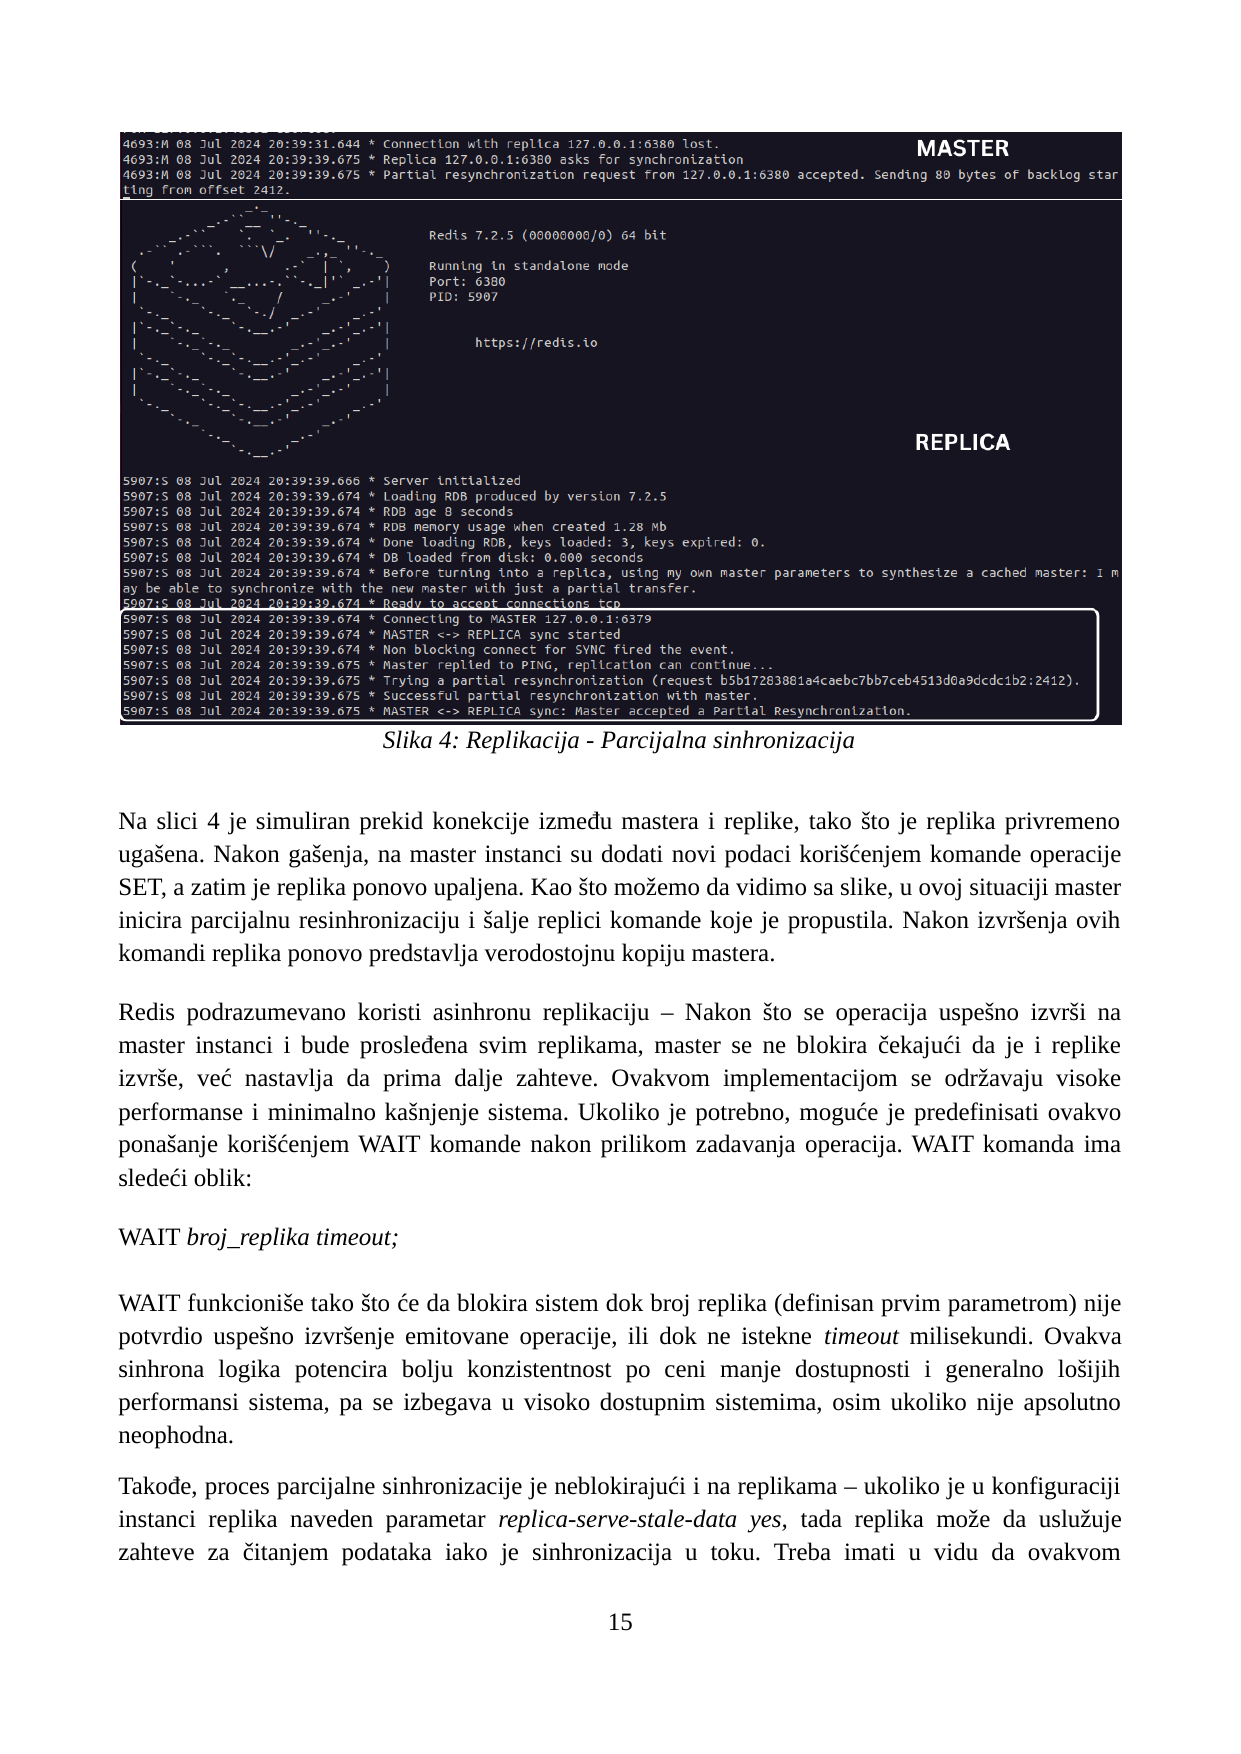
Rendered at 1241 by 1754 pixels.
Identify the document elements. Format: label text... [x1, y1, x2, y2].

text WAIT funkcioniše tako što će da blokira sistem dok broj replika (definisan prvim parametrom) nije potvrdio uspešno izvršenje emitovane operacije, ili dok ne istekne timeout milisekundi. Ovakva sinhrona logika potencira bolju konzistentnost po ceni manje dostupnosti i generalno lošijih performansi sistema, pa se izbegava u visoko dostupnim sistemima, osim ukoliko nije apsolutno neophodna. [118, 1288, 1122, 1449]
picture [118, 130, 1123, 726]
text Redis podrazumevano koristi asinhronu replikaciju – Nakon što se operacija uspešno izvrši na master instanci i bude prosleđena svim replikama, master se ne blokira čekajući da je i replike izvrše, već nastavlja da prima dalje zahteve. Ovakvom implementacijom se održavaju visoke performanse i minimalno kašnjenje sistema. Ukoliko je potrebno, moguće je predefinisati ovakvo ponašanje korišćenjem WAIT komande nakon prilikom zadavanja operacija. WAIT komanda ima sledeći oblik: [118, 997, 1122, 1191]
text Na slici 4 je simuliran prekid konekcije između mastera i replike, tako što je replika privremeno ugašena. Nakon gašenja, na master instanci su dodati novi podaci korišćenjem komande operacije SET, a zatim je replika ponovo upaljena. Kao što možemo da vidimo sa slike, u ovoj situaciji master inicira parcijalnu resinhronizaciju i šalje replici komande koje je propustila. Nakon izvršenja ovih komandi replika ponovo predstavlja verodostojnu kopiju mastera. [118, 806, 1122, 967]
text Slika 4: Replikacija - Parcijalna sinhronizacija [118, 726, 1122, 754]
text WAIT broj_replika timeout; [118, 1222, 1122, 1251]
text Takođe, proces parcijalne sinhronizacije je neblokirajući i na replikama – ukoliko je u konfiguraciji instanci replika naveden parametar replica-serve-stale-data yes, tada replika može da uslužuje zahteve za čitanjem podataka iako je sinhronizacija u toku. Treba imati u vidu da ovakvom [118, 1471, 1122, 1566]
